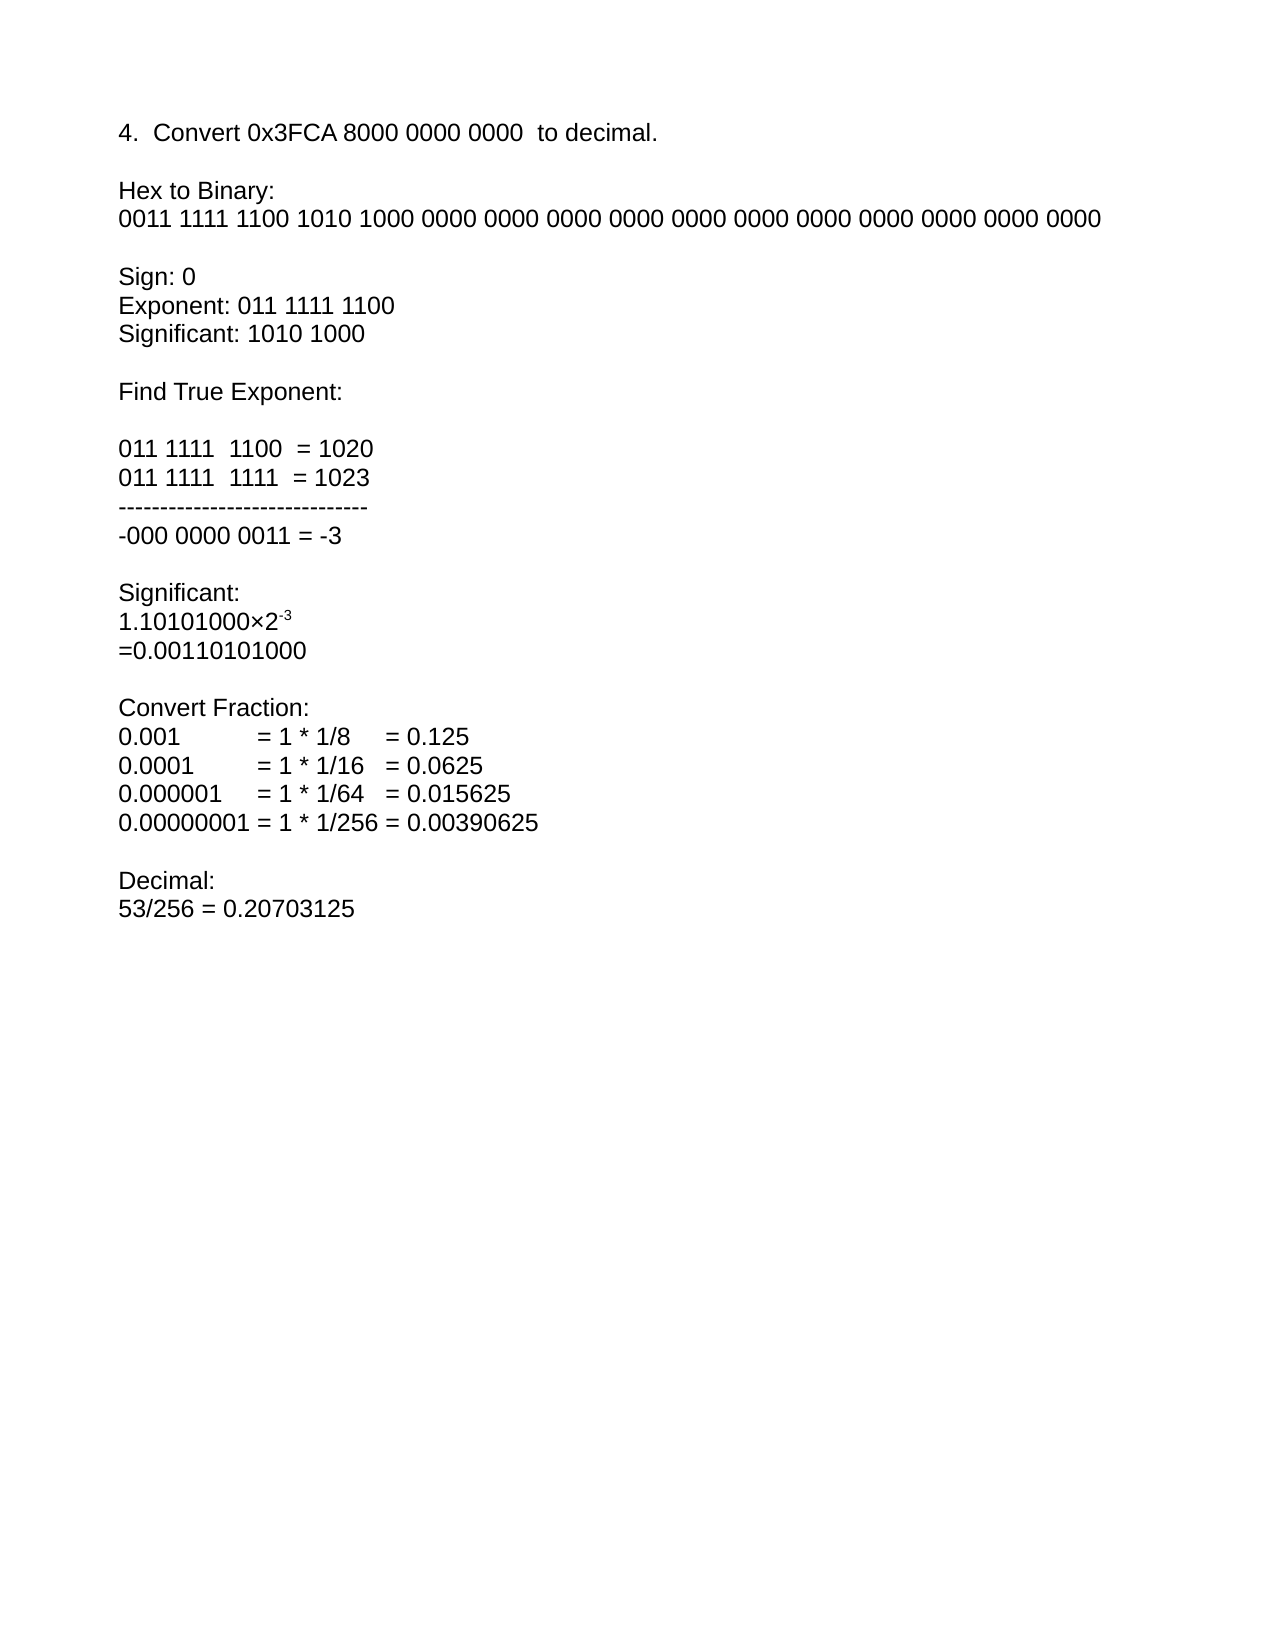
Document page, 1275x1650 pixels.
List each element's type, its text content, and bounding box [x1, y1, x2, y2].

text Exponent: 011 1111 1100 [118, 291, 1157, 319]
text 0.000001 = 1 * 1/64 = 0.015625 [118, 779, 1157, 808]
text Significant: [118, 578, 1157, 607]
text 0.0001 = 1 * 1/16 = 0.0625 [118, 751, 1157, 779]
text Hex to Binary: [118, 176, 1157, 204]
text Convert Fraction: [118, 693, 1157, 722]
text ------------------------------ [118, 492, 1157, 521]
text Significant: 1010 1000 [118, 319, 1157, 348]
text 1.10101000×2-3 [118, 607, 1157, 636]
text 0.00000001 = 1 * 1/256 = 0.00390625 [118, 808, 1157, 837]
text Sign: 0 [118, 262, 1157, 291]
text 011 1111 1100 = 1020 [118, 434, 1157, 463]
text -000 0000 0011 = -3 [118, 521, 1157, 549]
text 4. Convert 0x3FCA 8000 0000 0000 to decimal. [118, 118, 1157, 147]
text 011 1111 1111 = 1023 [118, 463, 1157, 492]
text 0011 1111 1100 1010 1000 0000 0000 0000 0000 0000 0000 0000 0000 0000 0000 0000 [118, 204, 1157, 233]
text Decimal: [118, 866, 1157, 894]
text 0.001 = 1 * 1/8 = 0.125 [118, 722, 1157, 751]
text Find True Exponent: [118, 377, 1157, 406]
text =0.00110101000 [118, 636, 1157, 664]
text 53/256 = 0.20703125 [118, 894, 1157, 923]
